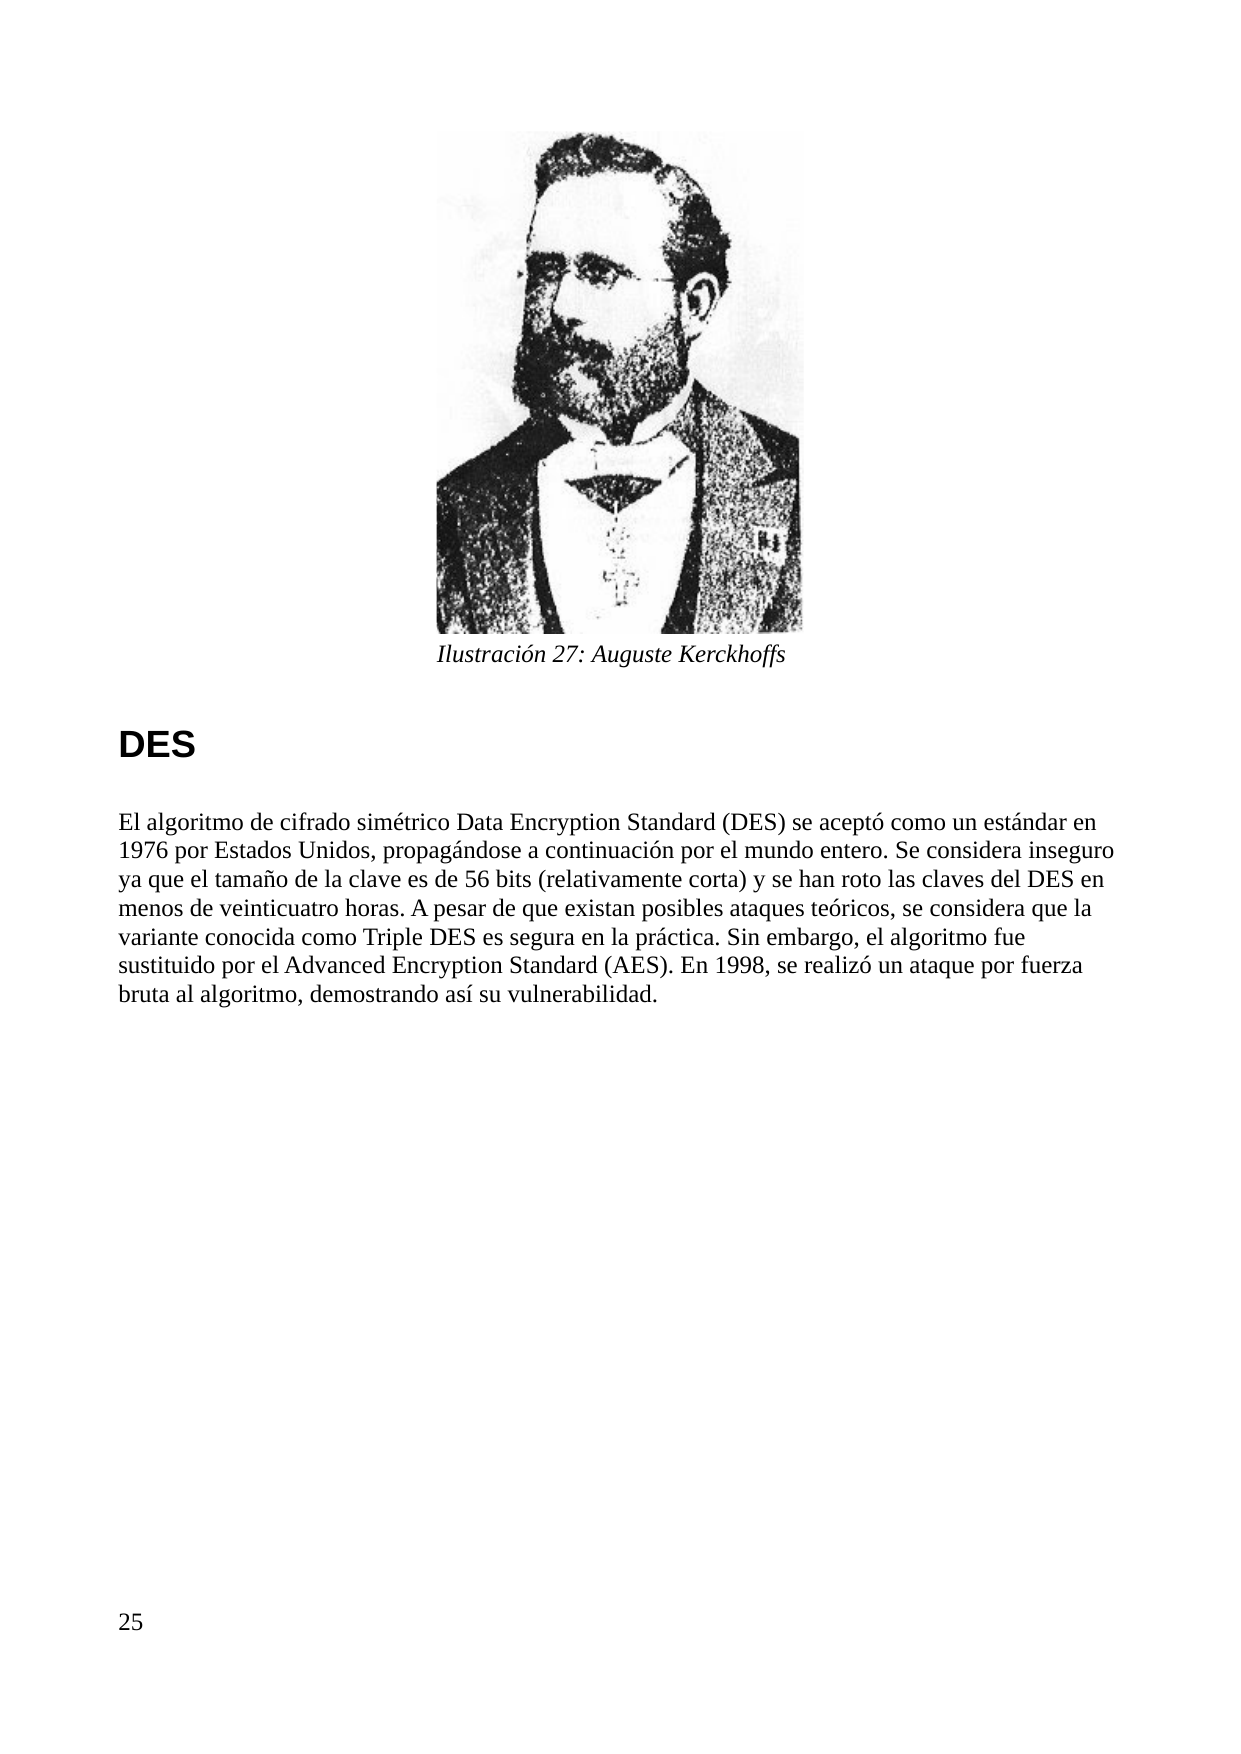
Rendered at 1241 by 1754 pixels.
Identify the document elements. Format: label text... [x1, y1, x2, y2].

subtitle DES [118, 722, 1122, 765]
text Ilustración 27: Auguste Kerckhoffs [437, 634, 804, 668]
text El algoritmo de cifrado simétrico Data Encryption Standard (DES) se aceptó como un estándar en 1976 por Estados Unidos, propagándose a continuación por el mundo entero. Se considera inseguro ya que el tamaño de la clave es de 56 bits (relativamente corta) y se han roto las claves del DES en menos de veinticuatro horas. A pesar de que existan posibles ataques teóricos, se considera que la variante conocida como Triple DES es segura en la práctica. Sin embargo, el algoritmo fue sustituido por el Advanced Encryption Standard (AES). En 1998, se realizó un ataque por fuerza bruta al algoritmo, demostrando así su vulnerabilidad. [118, 807, 1122, 1008]
picture [436, 130, 804, 634]
